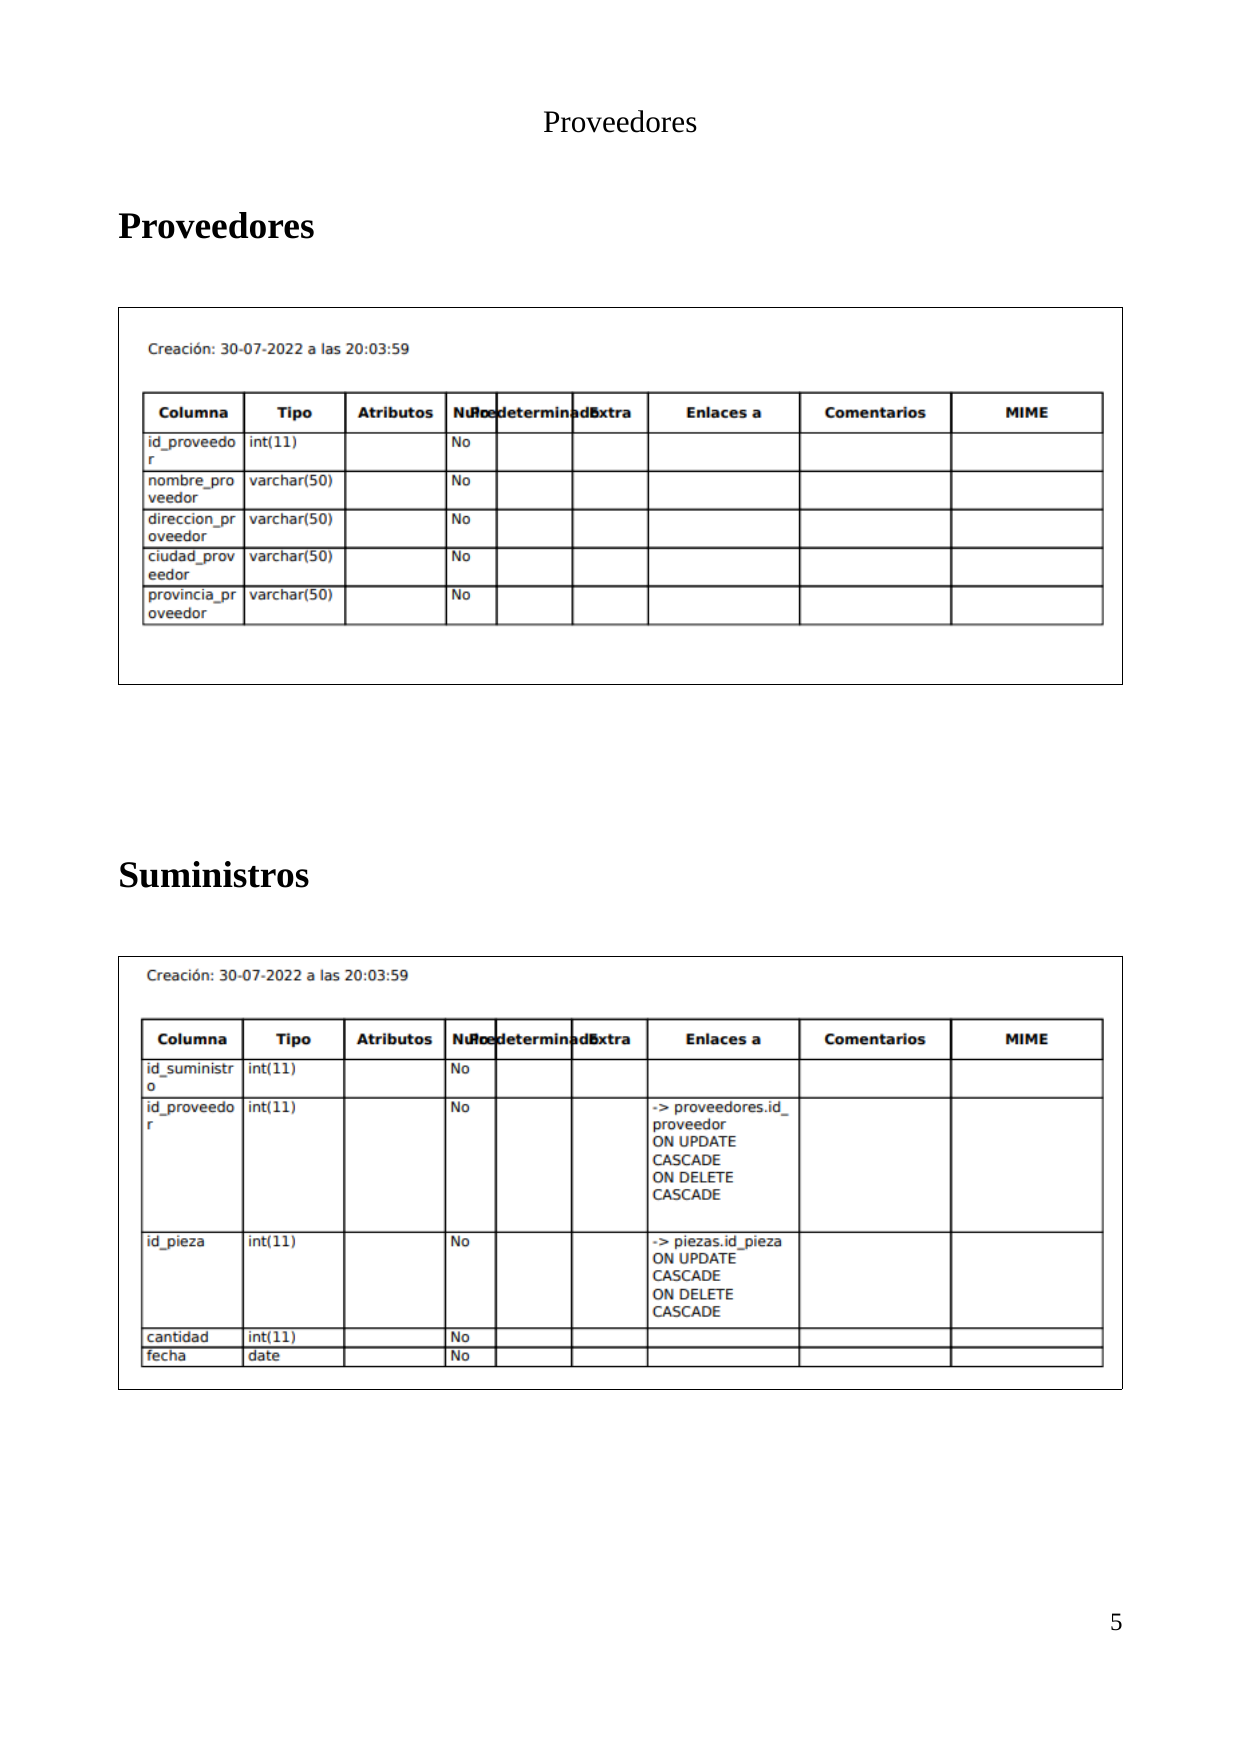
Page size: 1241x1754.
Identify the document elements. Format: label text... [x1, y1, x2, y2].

picture [121, 310, 1119, 682]
picture [121, 958, 1119, 1386]
subtitle Proveedores [118, 204, 1122, 247]
subtitle Suministros [118, 852, 1122, 896]
